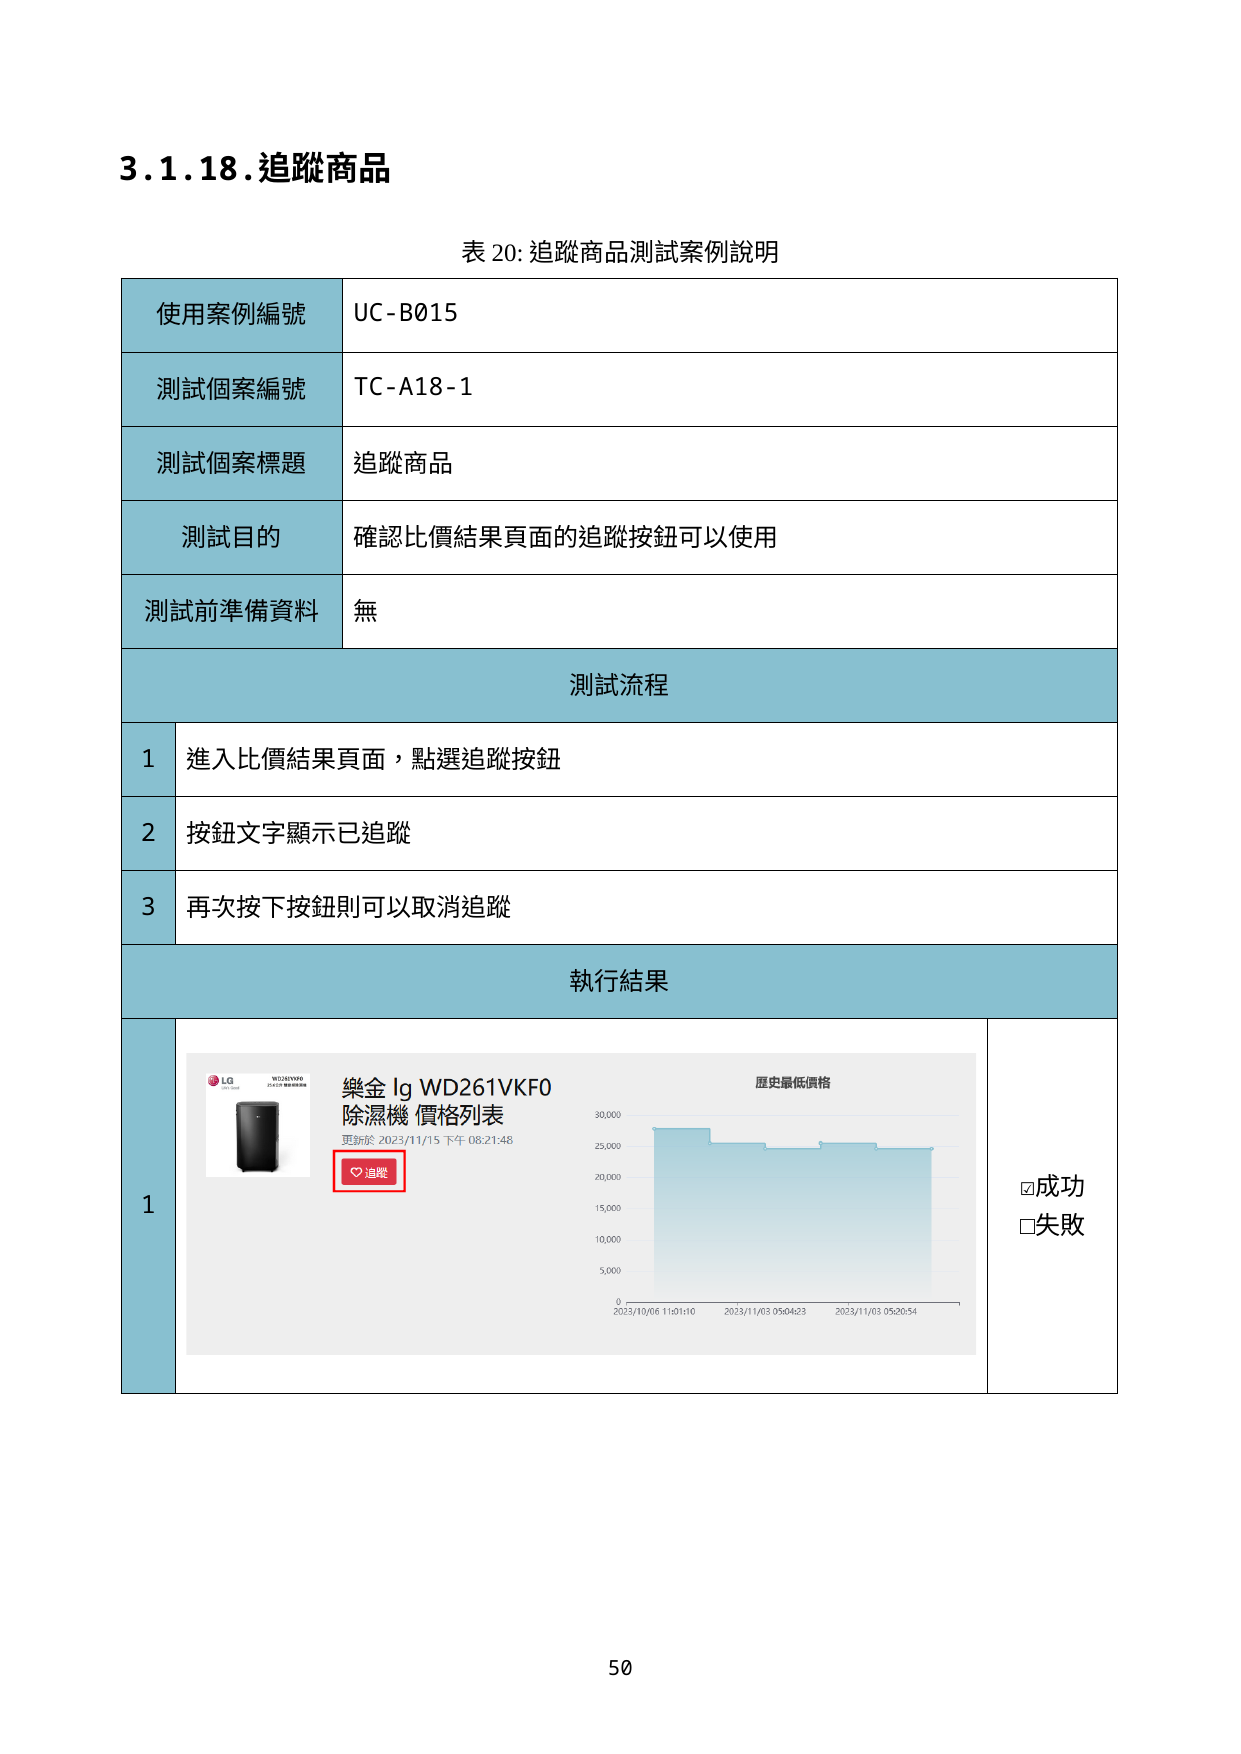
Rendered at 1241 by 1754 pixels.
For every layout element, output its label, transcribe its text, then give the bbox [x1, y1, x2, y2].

table_cell 再次按下按鈕則可以取消追蹤 [176, 871, 1117, 944]
table_cell 2 [122, 797, 175, 870]
table_cell 進入比價結果頁面，點選追蹤按鈕 [176, 723, 1117, 796]
table_cell 測試前準備資料 [122, 575, 342, 648]
table_cell TC-A18-1 [343, 353, 1117, 426]
table_cell 3 [122, 871, 175, 944]
table_header 使用案例編號 [122, 279, 342, 352]
table_cell 無 [343, 575, 1117, 648]
table_cell 1 [122, 723, 175, 796]
table_cell ☑成功 □失敗 [988, 1019, 1117, 1393]
table_cell 執行結果 [122, 945, 1117, 1018]
table_cell 追蹤商品 [343, 427, 1117, 500]
table_cell [176, 1019, 987, 1393]
table_header UC-B015 [343, 279, 1117, 352]
table_cell 測試個案編號 [122, 353, 342, 426]
subtitle 3.1.18.追蹤商品 [118, 142, 1122, 190]
table_cell 測試流程 [122, 649, 1117, 722]
table_cell 測試個案標題 [122, 427, 342, 500]
table_cell 按鈕文字顯示已追蹤 [176, 797, 1117, 870]
picture [186, 1053, 977, 1355]
table_cell 確認比價結果頁面的追蹤按鈕可以使用 [343, 501, 1117, 574]
text 表 20: 追蹤商品測試案例說明 [118, 233, 1122, 269]
table_cell 1 [122, 1019, 175, 1393]
table_cell 測試目的 [122, 501, 342, 574]
